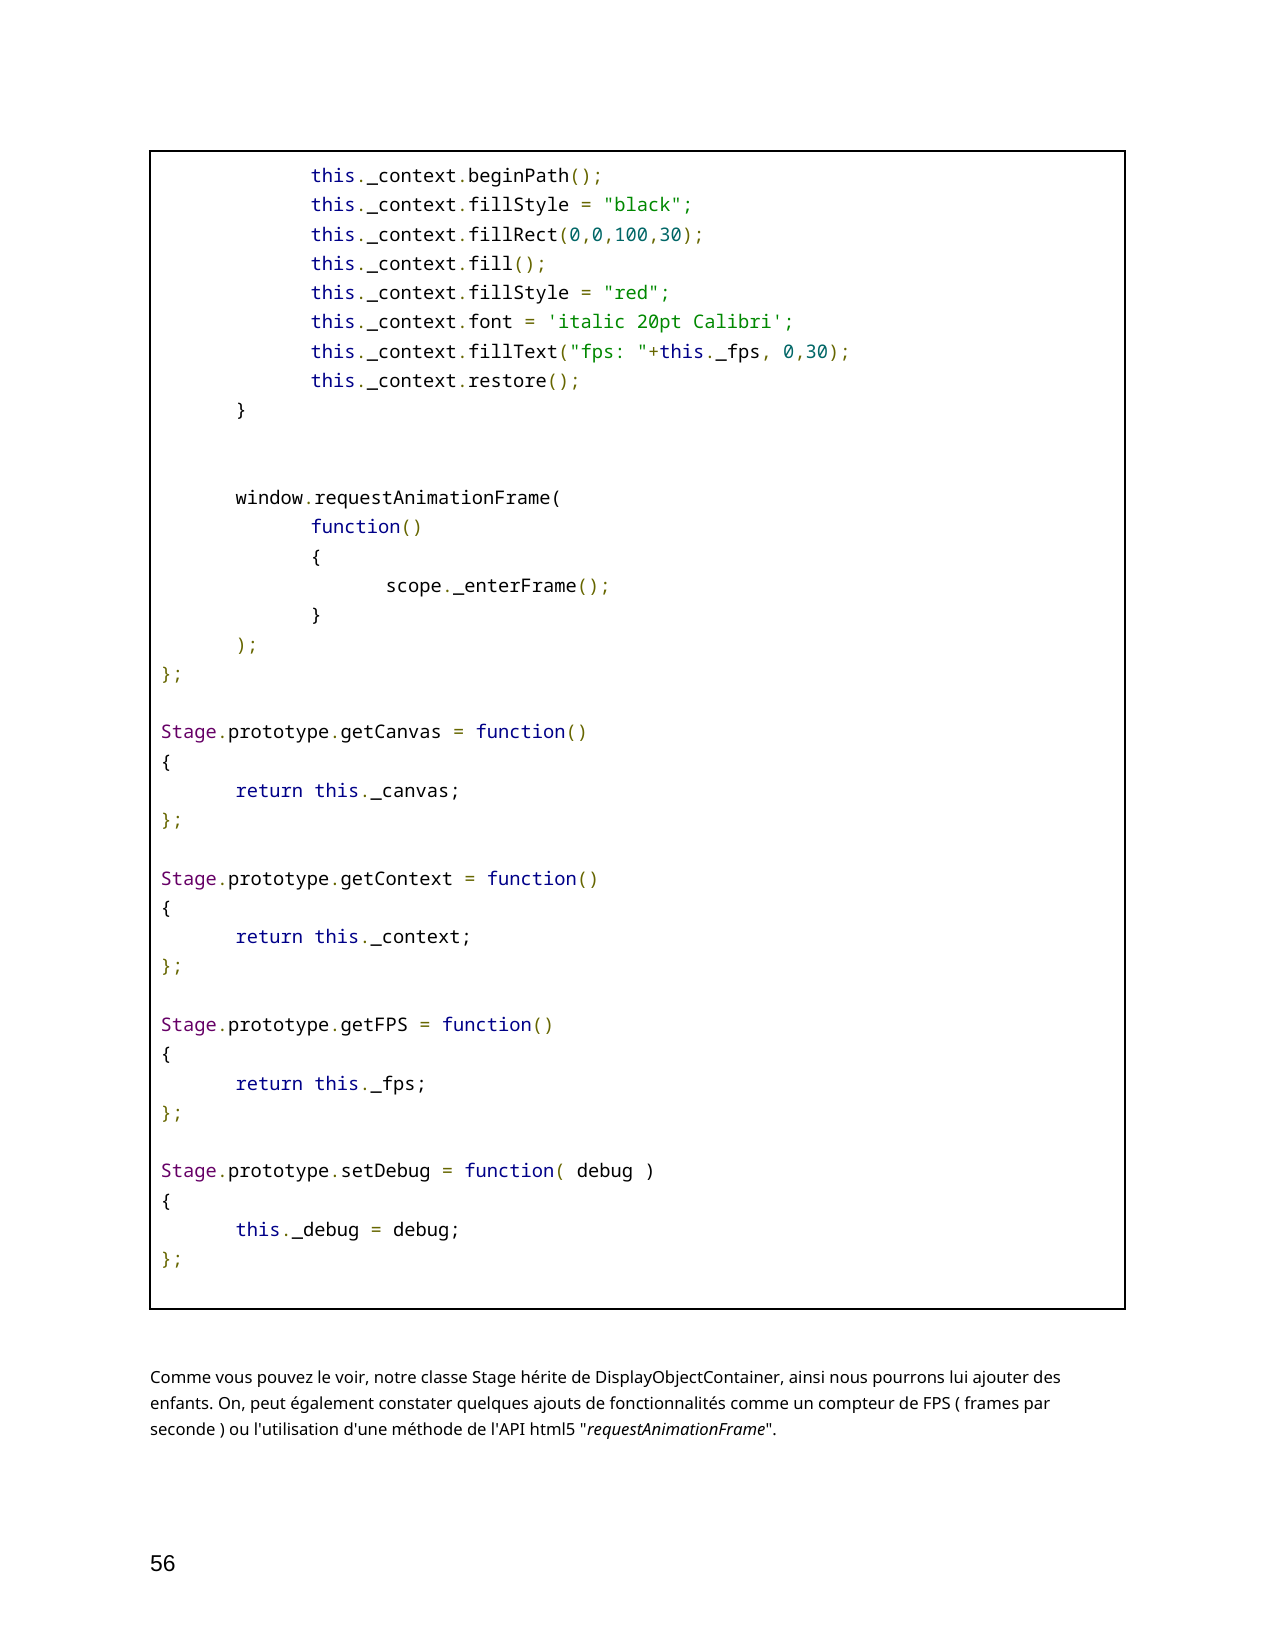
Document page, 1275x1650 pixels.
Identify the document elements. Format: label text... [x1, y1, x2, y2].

text Comme vous pouvez le voir, notre classe Stage hérite de DisplayObjectContainer, ainsi nous pourrons lui ajouter des enfants. On, peut également constater quelques ajouts de fonctionnalités comme un compteur de FPS ( frames par seconde ) ou l'utilisation d'une méthode de l'API html5 "requestAnimationFrame". [150, 1365, 1125, 1440]
table_header this._context.beginPath(); this._context.fillStyle = "black"; this._context.fillRect(0,0,100,30); this._context.fill(); this._context.fillStyle = "red"; this._context.font = 'italic 20pt Calibri'; this._context.fillText("fps: "+this._fps, 0,30); this._context.restore(); } window.requestAnimationFrame( function() { scope._enterFrame(); } ); }; Stage.prototype.getCanvas = function() { return this._canvas; }; Stage.prototype.getContext = function() { return this._context; }; Stage.prototype.getFPS = function() { return this._fps; }; Stage.prototype.setDebug = function( debug ) { this._debug = debug; }; [151, 152, 1124, 1308]
